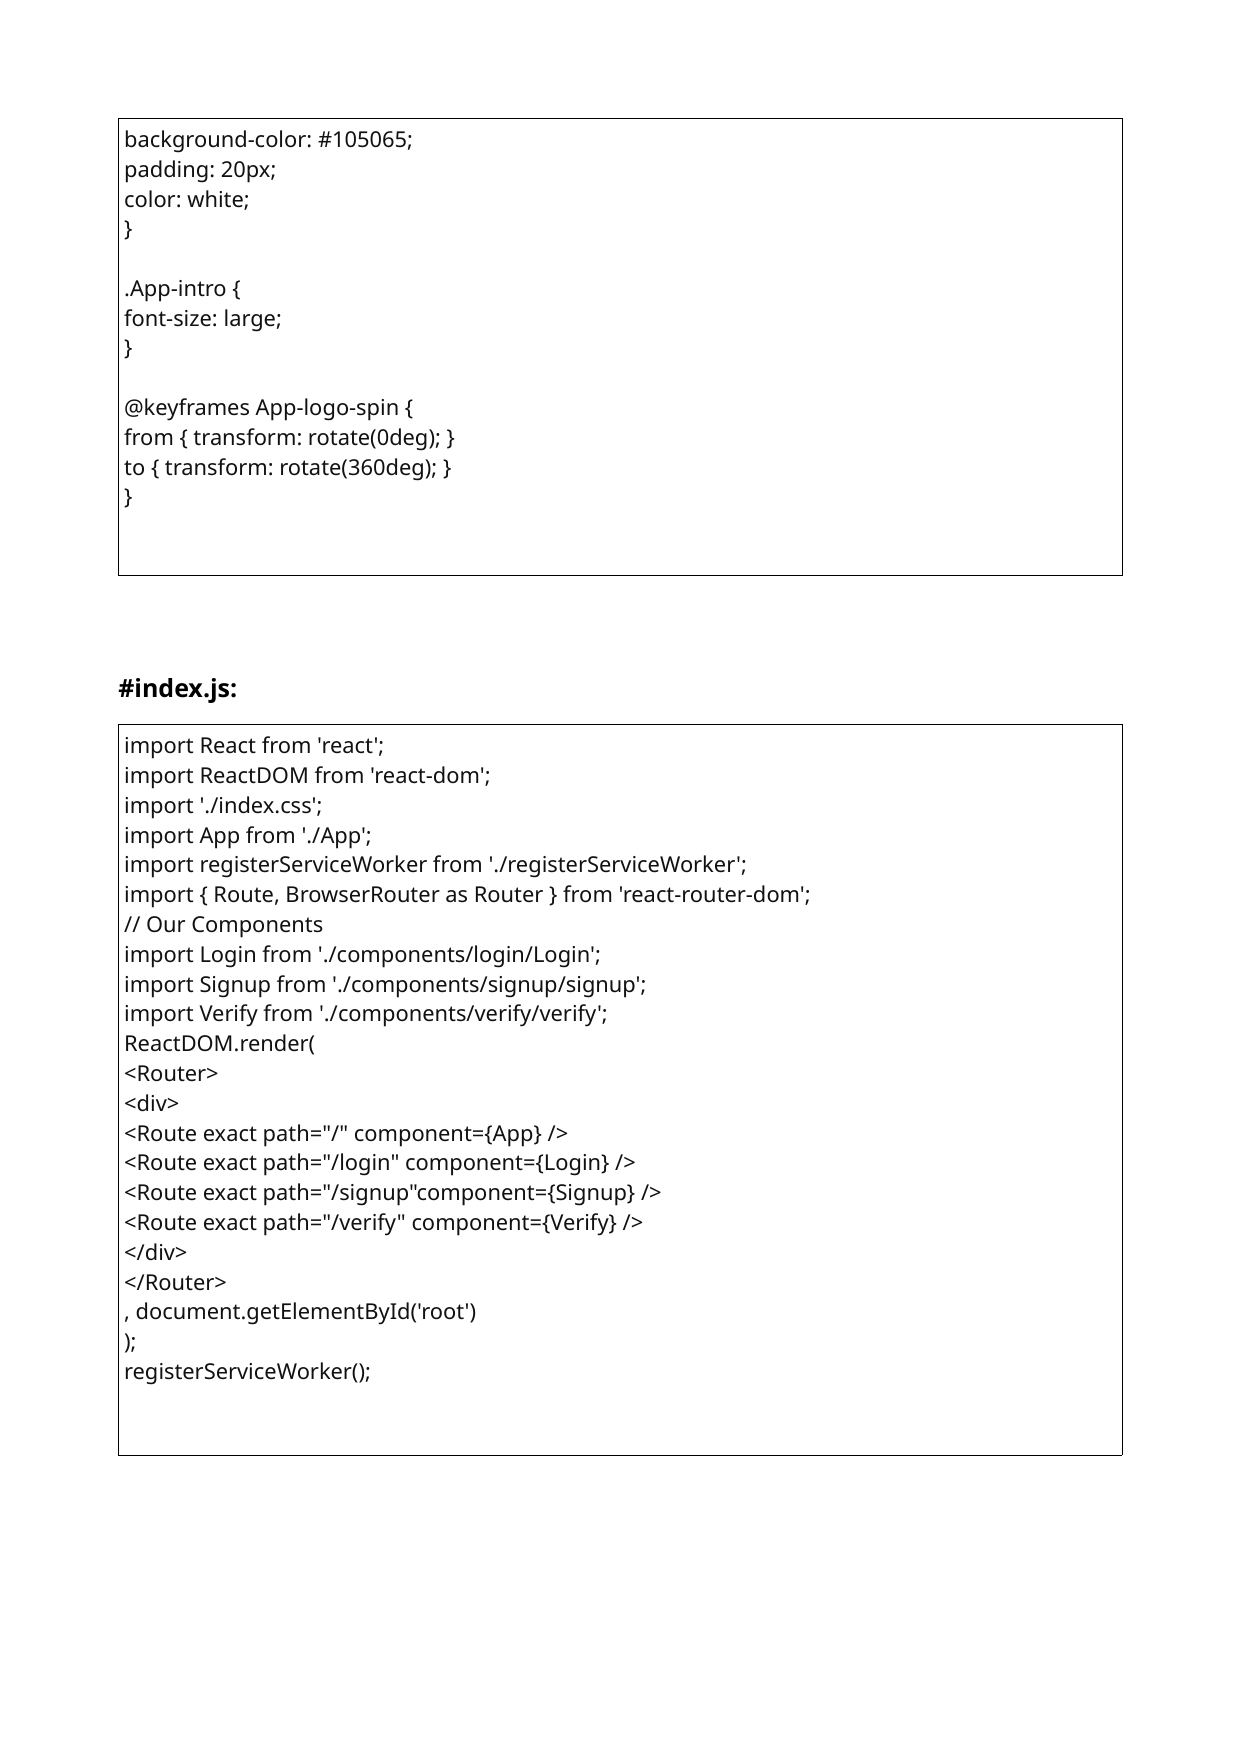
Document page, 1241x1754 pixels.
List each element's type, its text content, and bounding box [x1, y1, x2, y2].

text #index.js: [118, 671, 1122, 705]
table_header import React from 'react'; import ReactDOM from 'react-dom'; import './index.css'; import App from './App'; import registerServiceWorker from './registerServiceWorker'; import { Route, BrowserRouter as Router } from 'react-router-dom'; // Our Components import Login from './components/login/Login'; import Signup from './components/signup/signup'; import Verify from './components/verify/verify'; ReactDOM.render( <Router> <div> <Route exact path="/" component={App} /> <Route exact path="/login" component={Login} /> <Route exact path="/signup"component={Signup} /> <Route exact path="/verify" component={Verify} /> </div> </Router> , document.getElementById('root') ); registerServiceWorker(); [119, 725, 1122, 1455]
table_header background-color: #105065; padding: 20px; color: white; } .App-intro { font-size: large; } @keyframes App-logo-spin { from { transform: rotate(0deg); } to { transform: rotate(360deg); } } [119, 119, 1122, 575]
